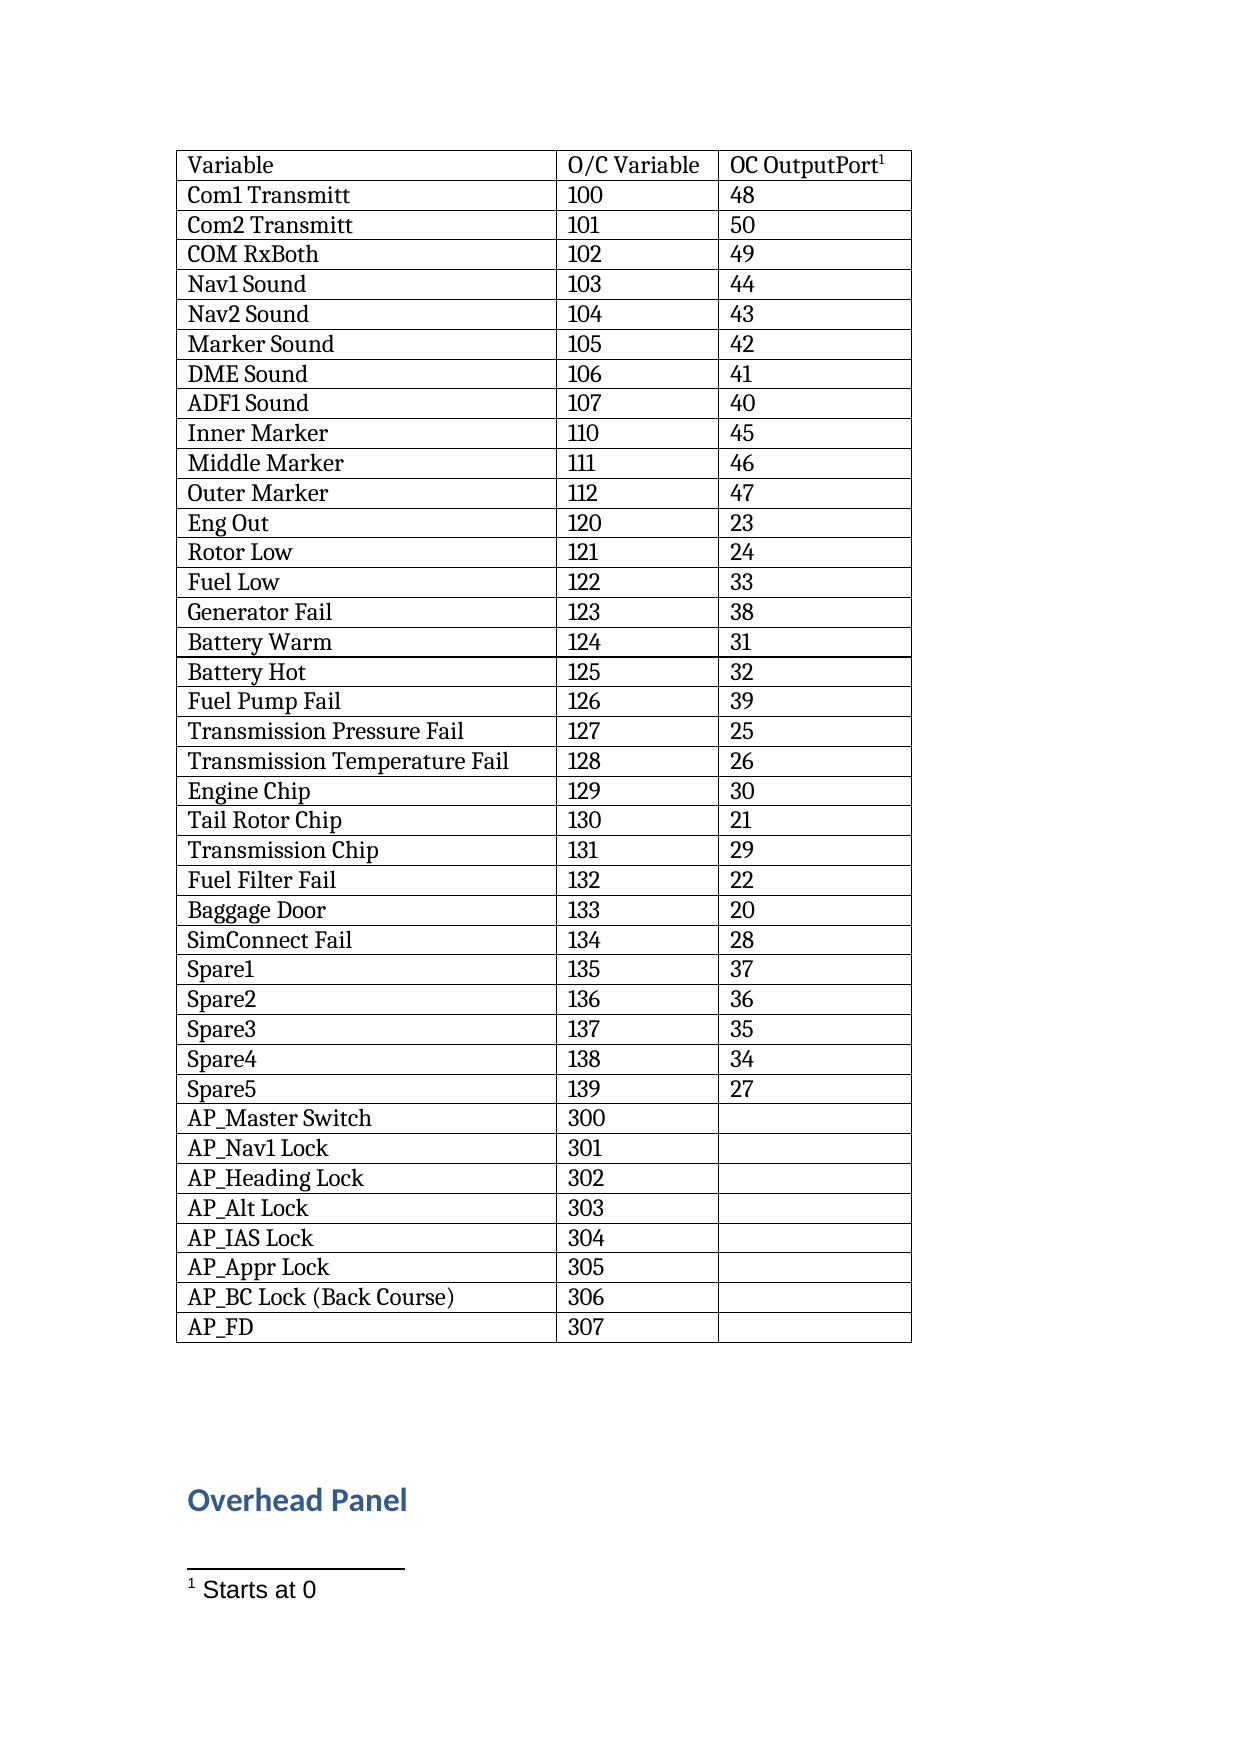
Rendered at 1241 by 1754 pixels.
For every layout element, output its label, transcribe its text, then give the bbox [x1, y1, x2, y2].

table_cell 300 [557, 1104, 718, 1133]
table_cell 124 [557, 628, 718, 656]
table_cell Inner Marker [177, 419, 556, 448]
table_cell 22 [719, 866, 911, 895]
table_cell AP_FD [177, 1313, 556, 1342]
table_cell 39 [719, 687, 911, 716]
table_cell SimConnect Fail [177, 926, 556, 954]
table_cell 126 [557, 687, 718, 716]
table_cell Nav1 Sound [177, 270, 556, 299]
table_cell 26 [719, 747, 911, 776]
table_cell Battery Warm [177, 628, 556, 656]
table_cell 100 [557, 181, 718, 209]
table_cell 50 [719, 211, 911, 239]
table_cell 127 [557, 717, 718, 746]
table_cell 125 [557, 658, 718, 686]
table_cell 305 [557, 1253, 718, 1282]
table_cell Spare1 [177, 955, 556, 984]
table_cell 38 [719, 598, 911, 627]
table_cell 43 [719, 300, 911, 329]
table_cell Spare5 [177, 1075, 556, 1103]
table_cell AP_Alt Lock [177, 1194, 556, 1222]
table_cell Com1 Transmitt [177, 181, 556, 209]
table_cell 32 [719, 658, 911, 686]
table_cell 30 [719, 777, 911, 805]
table_cell 139 [557, 1075, 718, 1103]
table_cell 47 [719, 479, 911, 507]
table_cell [719, 1313, 911, 1342]
table_cell 138 [557, 1045, 718, 1073]
table_cell 44 [719, 270, 911, 299]
table_cell Rotor Low [177, 538, 556, 567]
table_cell 132 [557, 866, 718, 895]
table_cell 106 [557, 360, 718, 388]
table_cell 34 [719, 1045, 911, 1073]
table_cell 307 [557, 1313, 718, 1342]
table_cell Nav2 Sound [177, 300, 556, 329]
table_cell [719, 1253, 911, 1282]
table_cell 123 [557, 598, 718, 627]
table_cell 102 [557, 240, 718, 269]
table_cell 33 [719, 568, 911, 597]
table_cell Marker Sound [177, 330, 556, 358]
table_cell Spare4 [177, 1045, 556, 1073]
table_cell AP_Master Switch [177, 1104, 556, 1133]
table_cell 35 [719, 1015, 911, 1044]
table_cell 46 [719, 449, 911, 478]
table_cell Spare3 [177, 1015, 556, 1044]
table_cell [719, 1134, 911, 1163]
table_cell [719, 1283, 911, 1312]
table_cell Transmission Temperature Fail [177, 747, 556, 776]
table_cell [719, 1104, 911, 1133]
table_cell 121 [557, 538, 718, 567]
table_cell 42 [719, 330, 911, 358]
table_cell 120 [557, 509, 718, 537]
table_cell 112 [557, 479, 718, 507]
table_cell Com2 Transmitt [177, 211, 556, 239]
table_cell 134 [557, 926, 718, 954]
table_cell 40 [719, 389, 911, 418]
table_cell AP_BC Lock (Back Course) [177, 1283, 556, 1312]
table_cell Fuel Filter Fail [177, 866, 556, 895]
table_header OC OutputPort [719, 151, 911, 180]
table_cell 31 [719, 628, 911, 656]
table_cell 302 [557, 1164, 718, 1193]
table_cell 37 [719, 955, 911, 984]
table_cell Outer Marker [177, 479, 556, 507]
table_cell AP_IAS Lock [177, 1224, 556, 1252]
table_cell 304 [557, 1224, 718, 1252]
table_cell 24 [719, 538, 911, 567]
table_cell 29 [719, 836, 911, 865]
table_cell 107 [557, 389, 718, 418]
table_cell 135 [557, 955, 718, 984]
table_cell 104 [557, 300, 718, 329]
table_cell 110 [557, 419, 718, 448]
table_cell 303 [557, 1194, 718, 1222]
table_cell 133 [557, 896, 718, 924]
table_cell 136 [557, 985, 718, 1014]
subtitle Overhead Panel [187, 1479, 1053, 1520]
table_cell 45 [719, 419, 911, 448]
table_cell 130 [557, 806, 718, 835]
table_cell 20 [719, 896, 911, 924]
table_cell 25 [719, 717, 911, 746]
table_cell 48 [719, 181, 911, 209]
table_cell Generator Fail [177, 598, 556, 627]
table_cell Battery Hot [177, 658, 556, 686]
table_cell 36 [719, 985, 911, 1014]
table_cell Fuel Low [177, 568, 556, 597]
table_cell Fuel Pump Fail [177, 687, 556, 716]
table_cell 131 [557, 836, 718, 865]
table_cell 111 [557, 449, 718, 478]
table_cell [719, 1194, 911, 1222]
table_cell Eng Out [177, 509, 556, 537]
table_header Variable [177, 151, 556, 180]
table_cell Engine Chip [177, 777, 556, 805]
table_cell 301 [557, 1134, 718, 1163]
table_cell 105 [557, 330, 718, 358]
table_cell 122 [557, 568, 718, 597]
table_cell 49 [719, 240, 911, 269]
table_cell 23 [719, 509, 911, 537]
table_cell AP_Heading Lock [177, 1164, 556, 1193]
table_cell AP_Appr Lock [177, 1253, 556, 1282]
table_cell ADF1 Sound [177, 389, 556, 418]
table_cell 306 [557, 1283, 718, 1312]
table_cell 129 [557, 777, 718, 805]
table_cell [719, 1164, 911, 1193]
table_cell Baggage Door [177, 896, 556, 924]
table_cell 101 [557, 211, 718, 239]
table_cell DME Sound [177, 360, 556, 388]
table_cell Transmission Chip [177, 836, 556, 865]
table_header O/C Variable [557, 151, 718, 180]
table_cell 128 [557, 747, 718, 776]
table_cell AP_Nav1 Lock [177, 1134, 556, 1163]
table_cell 21 [719, 806, 911, 835]
table_cell 103 [557, 270, 718, 299]
table_cell Transmission Pressure Fail [177, 717, 556, 746]
table_cell 28 [719, 926, 911, 954]
table_cell COM RxBoth [177, 240, 556, 269]
table_cell 27 [719, 1075, 911, 1103]
table_cell [719, 1224, 911, 1252]
table_cell Middle Marker [177, 449, 556, 478]
table_cell Spare2 [177, 985, 556, 1014]
table_cell Tail Rotor Chip [177, 806, 556, 835]
table_cell 137 [557, 1015, 718, 1044]
table_cell 41 [719, 360, 911, 388]
